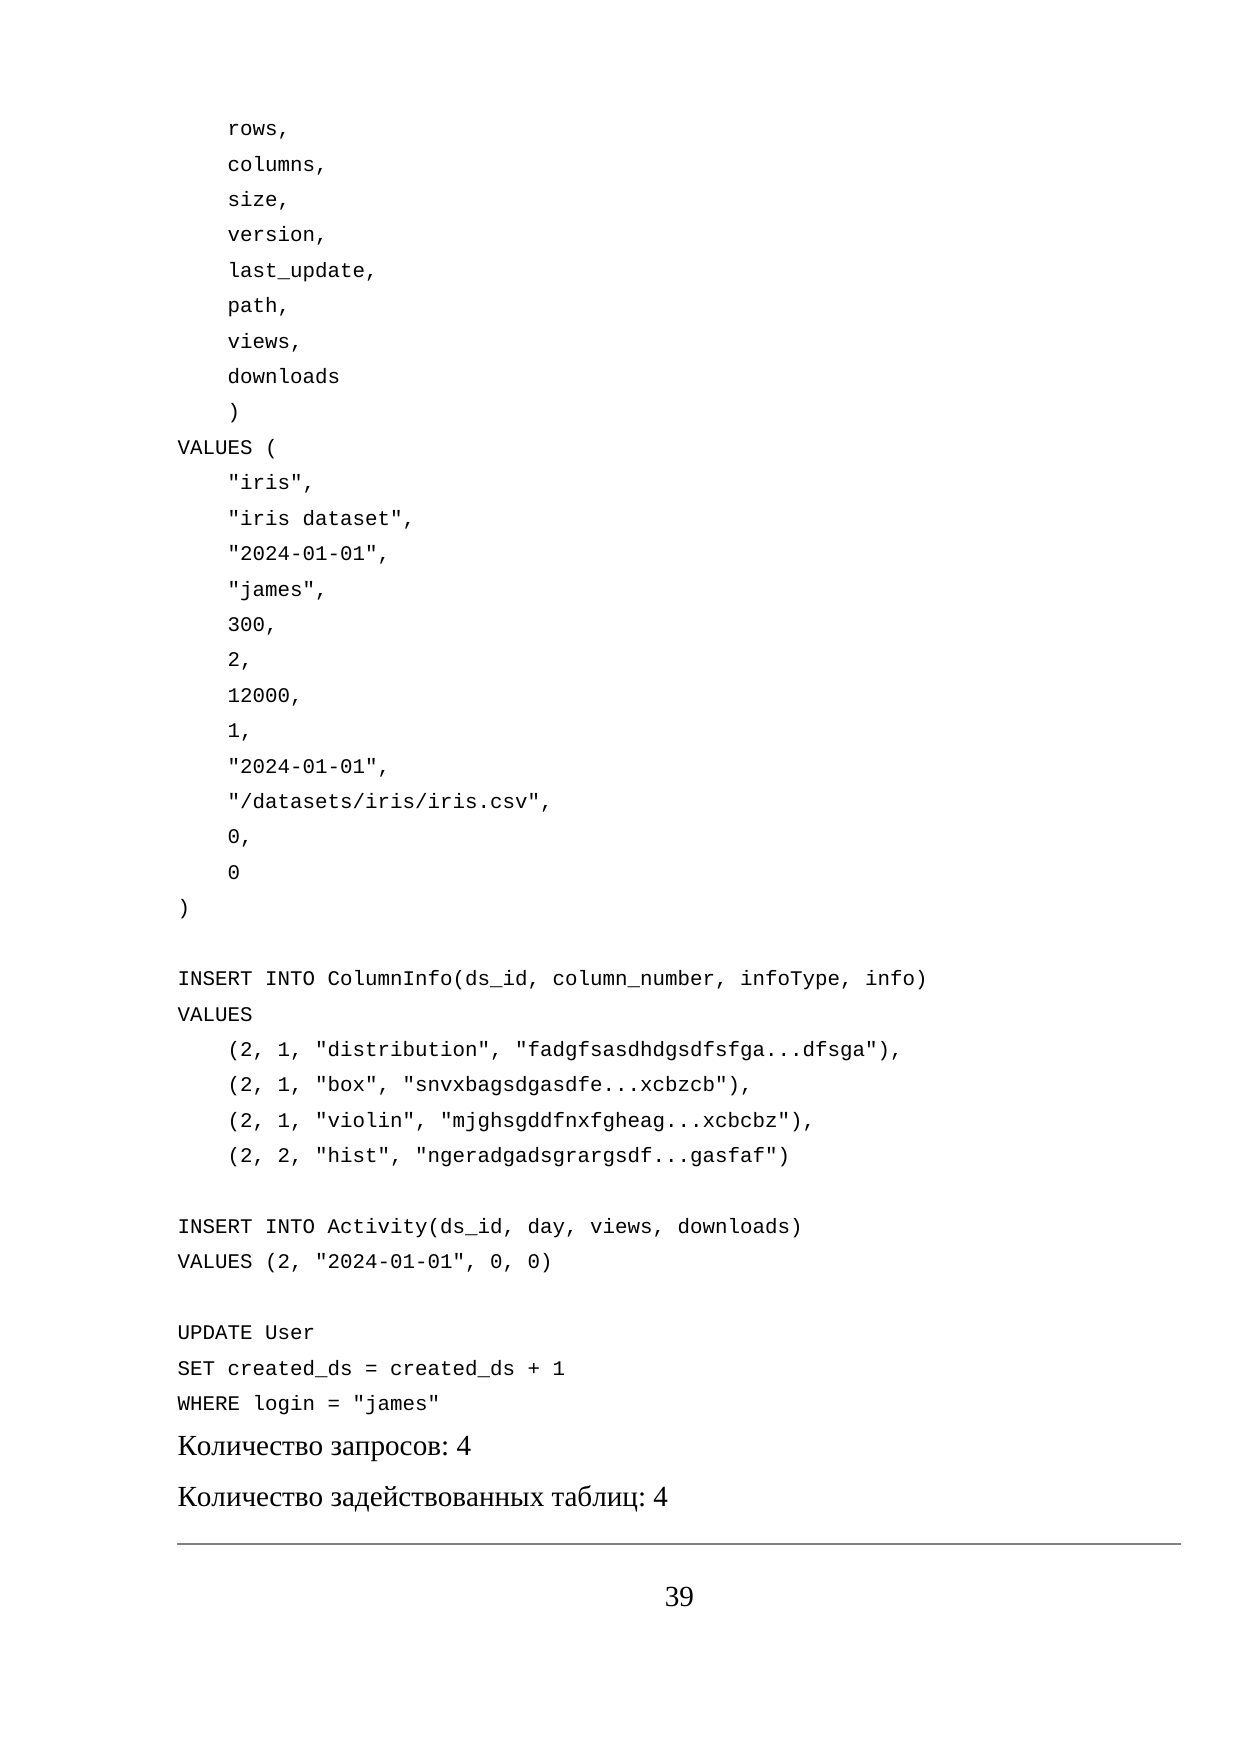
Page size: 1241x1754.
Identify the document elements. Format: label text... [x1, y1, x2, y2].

text "2024-01-01", [177, 756, 1181, 779]
text ) [177, 897, 1181, 921]
text 2, [177, 649, 1181, 673]
text (2, 1, "distribution", "fadgfsasdhdgsdfsfga...dfsga"), [177, 1039, 1181, 1063]
text "2024-01-01", [177, 543, 1181, 567]
text "iris dataset", [177, 508, 1181, 531]
subtitle Количество задействованных таблиц: 4 [177, 1479, 1181, 1512]
text (2, 1, "violin", "mjghsgddfnxfgheag...xcbcbz"), [177, 1110, 1181, 1133]
text (2, 2, "hist", "ngeradgadsgrargsdf...gasfaf") [177, 1145, 1181, 1169]
text "james", [177, 578, 1181, 602]
text INSERT INTO ColumnInfo(ds_id, column_number, infoType, info) [177, 968, 1181, 992]
text VALUES ( [177, 437, 1181, 461]
text views, [177, 331, 1181, 354]
text VALUES [177, 1003, 1181, 1027]
text last_update, [177, 260, 1181, 283]
text downloads [177, 366, 1181, 390]
text version, [177, 224, 1181, 248]
text INSERT INTO Activity(ds_id, day, views, downloads) [177, 1216, 1181, 1240]
text "/datasets/iris/iris.csv", [177, 791, 1181, 815]
text (2, 1, "box", "snvxbagsdgasdfe...xcbzcb"), [177, 1074, 1181, 1098]
text path, [177, 295, 1181, 319]
text WHERE login = "james" [177, 1393, 1181, 1417]
text "iris", [177, 472, 1181, 496]
text columns, [177, 153, 1181, 177]
text VALUES (2, "2024-01-01", 0, 0) [177, 1251, 1181, 1275]
text size, [177, 189, 1181, 213]
text 1, [177, 720, 1181, 744]
text 0 [177, 862, 1181, 886]
text rows, [177, 118, 1181, 142]
text 300, [177, 614, 1181, 638]
text ) [177, 401, 1181, 425]
text 12000, [177, 685, 1181, 708]
text UPDATE User [177, 1322, 1181, 1346]
text SET created_ds = created_ds + 1 [177, 1358, 1181, 1381]
subtitle Количество запросов: 4 [177, 1428, 1181, 1462]
text 0, [177, 826, 1181, 850]
